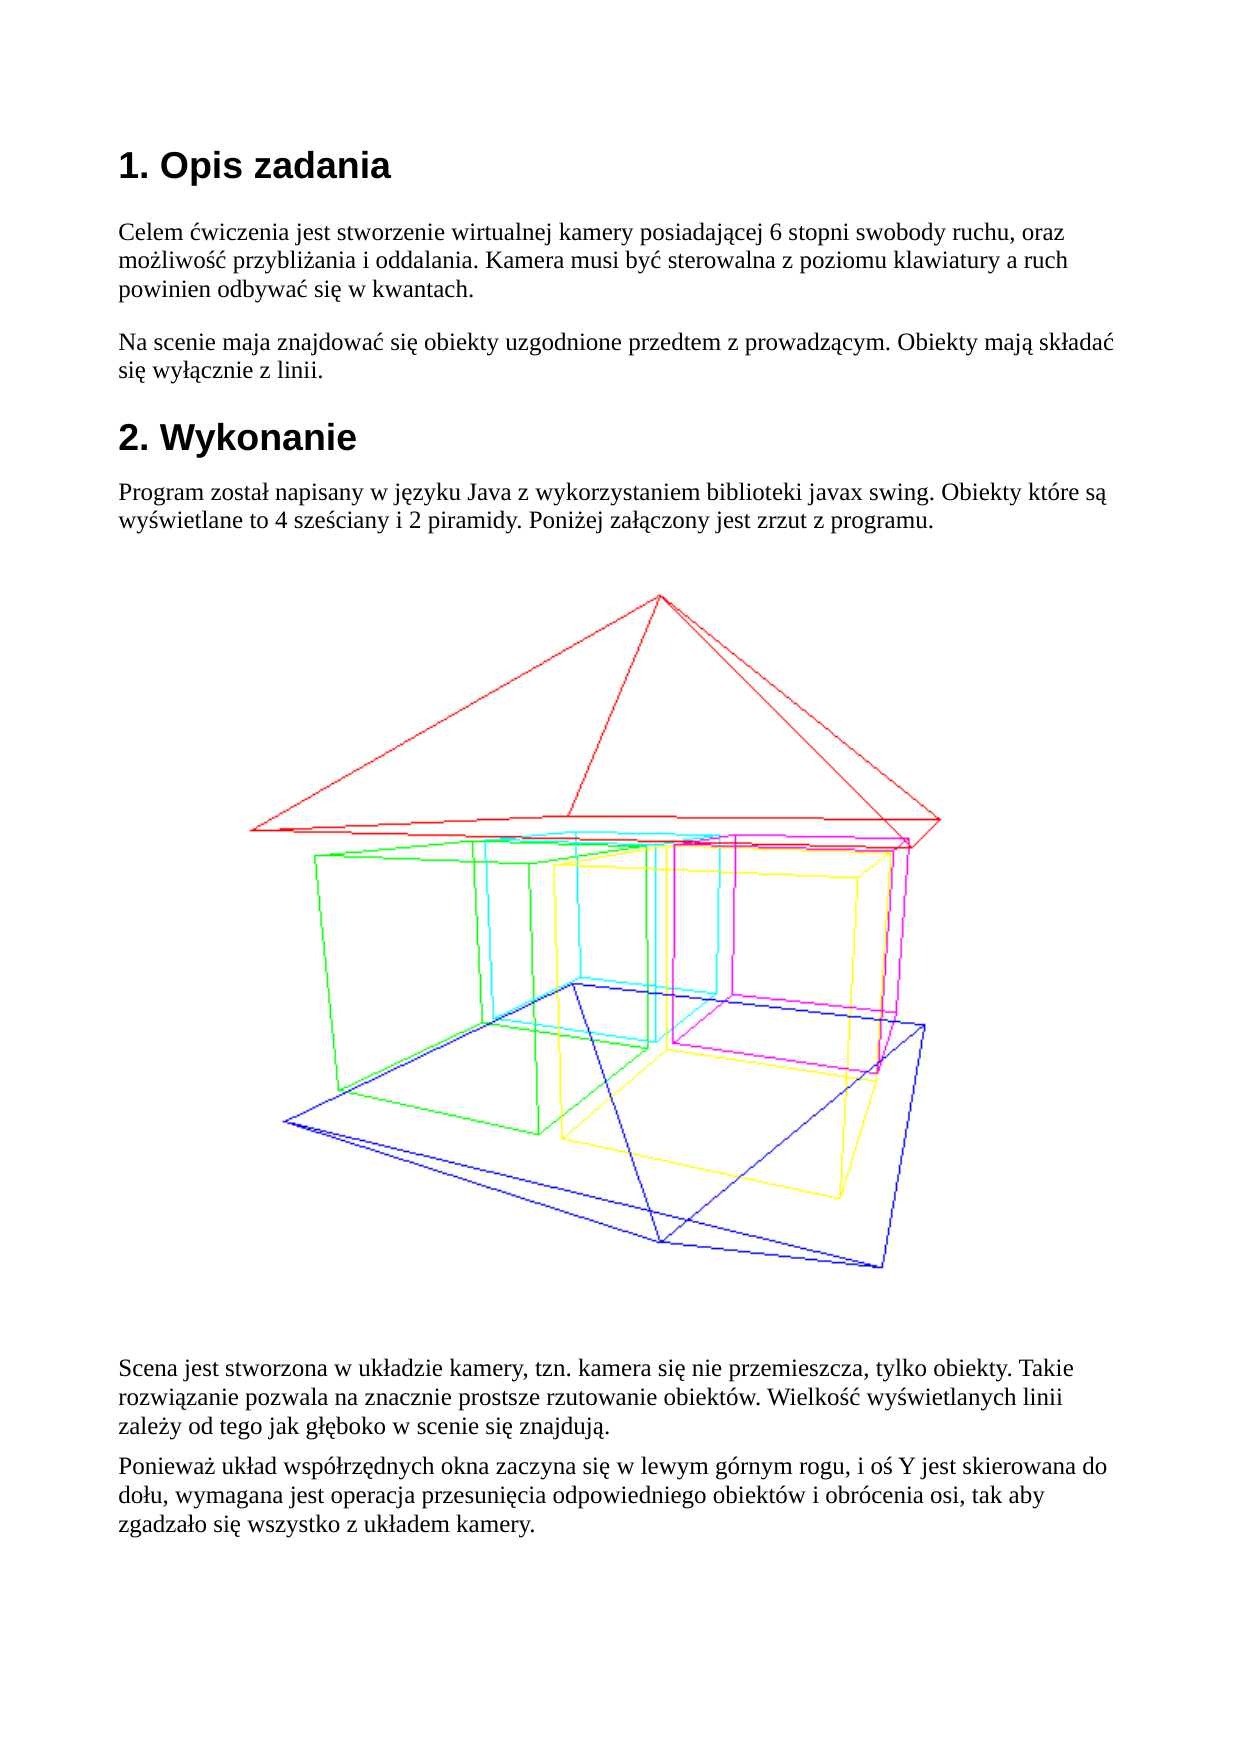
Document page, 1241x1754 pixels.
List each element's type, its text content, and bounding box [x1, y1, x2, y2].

text Program został napisany w języku Java z wykorzystaniem biblioteki javax swing. Obiekty które są wyświetlane to 4 sześciany i 2 piramidy. Poniżej załączony jest zrzut z programu. [118, 477, 1122, 534]
subtitle 1. Opis zadania [118, 143, 1122, 186]
picture [183, 546, 1057, 1342]
text Ponieważ układ współrzędnych okna zaczyna się w lewym górnym rogu, i oś Y jest skierowana do dołu, wymagana jest operacja przesunięcia odpowiedniego obiektów i obrócenia osi, tak aby zgadzało się wszystko z układem kamery. [118, 1451, 1122, 1538]
text Na scenie maja znajdować się obiekty uzgodnione przedtem z prowadzącym. Obiekty mają składać się wyłącznie z linii. [118, 327, 1122, 384]
subtitle 2. Wykonanie [118, 415, 1122, 458]
text Celem ćwiczenia jest stworzenie wirtualnej kamery posiadającej 6 stopni swobody ruchu, oraz możliwość przybliżania i oddalania. Kamera musi być sterowalna z poziomu klawiatury a ruch powinien odbywać się w kwantach. [118, 217, 1122, 303]
text Scena jest stworzona w układzie kamery, tzn. kamera się nie przemieszcza, tylko obiekty. Takie rozwiązanie pozwala na znacznie prostsze rzutowanie obiektów. Wielkość wyświetlanych linii zależy od tego jak głęboko w scenie się znajdują. [118, 1353, 1122, 1439]
